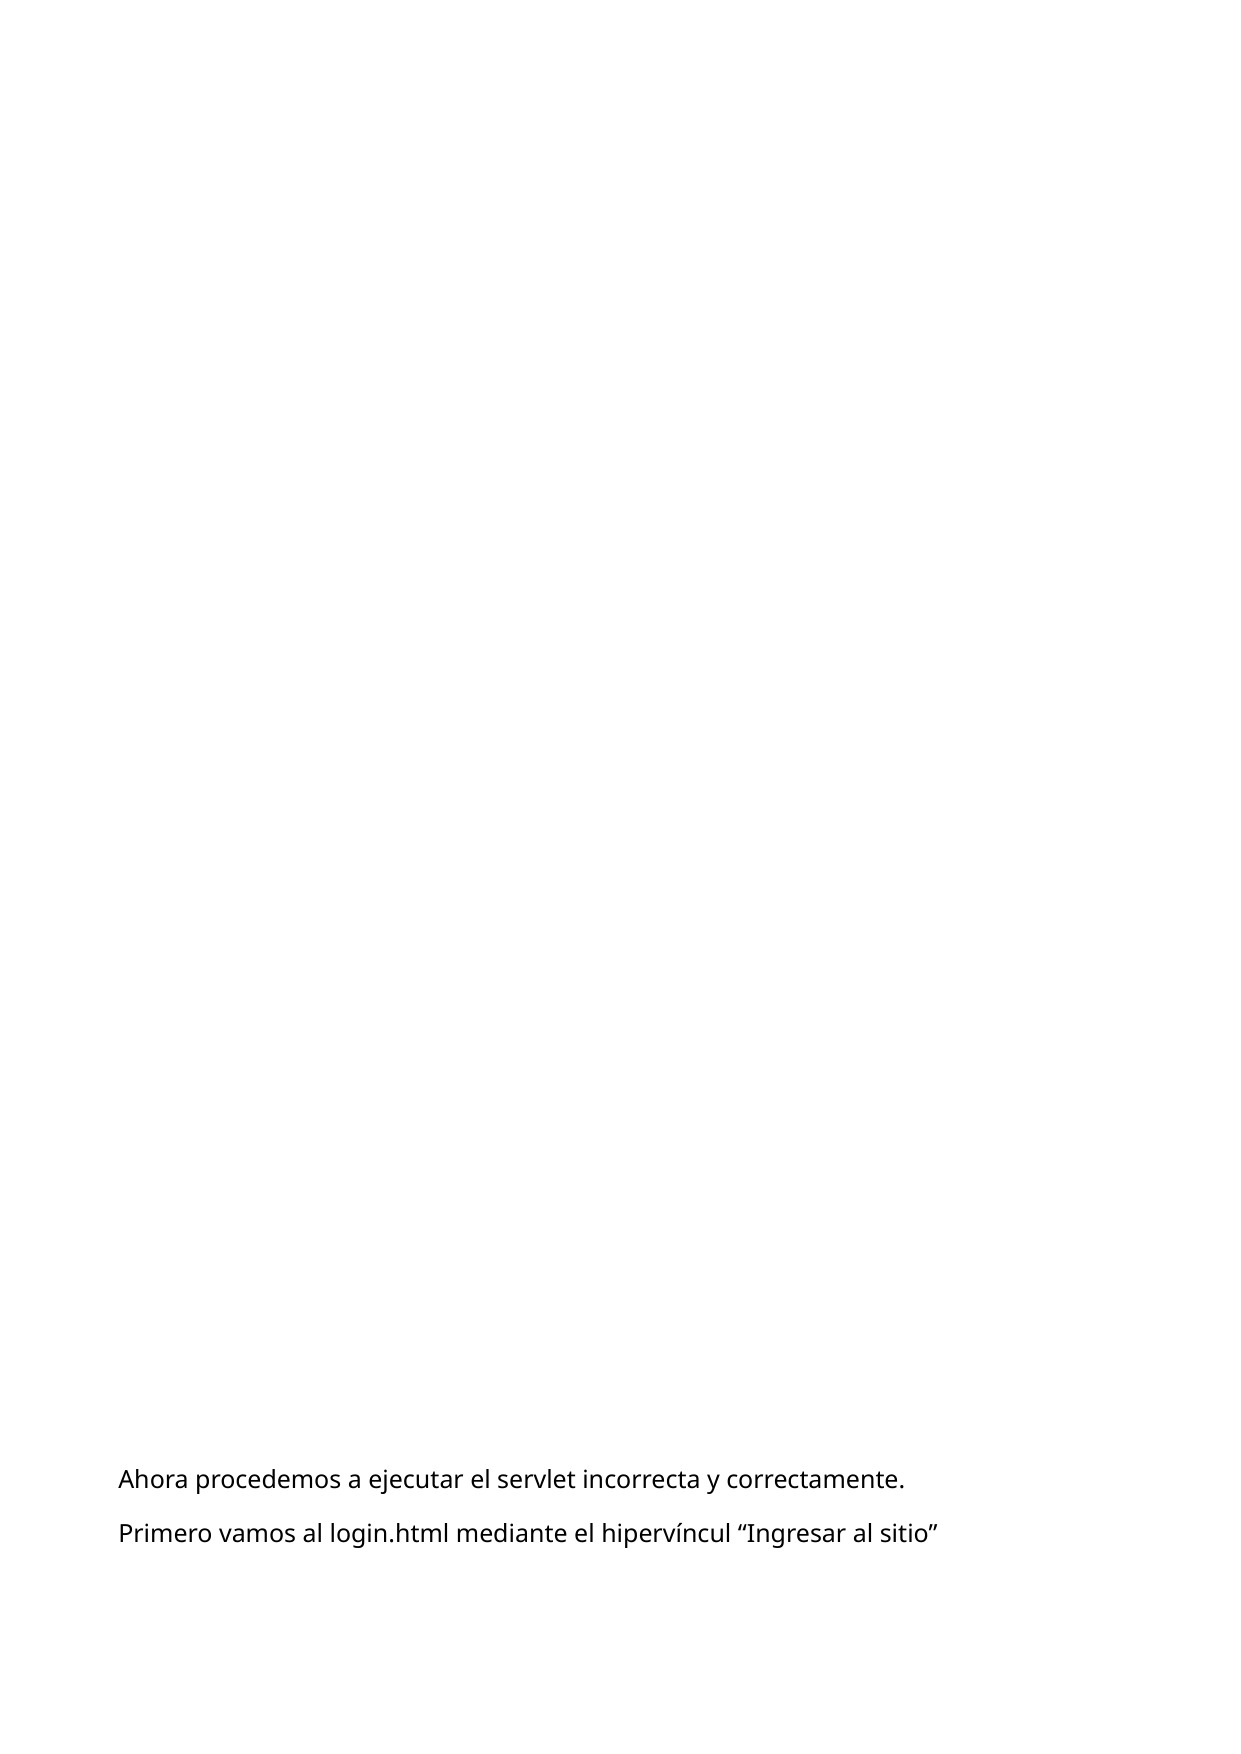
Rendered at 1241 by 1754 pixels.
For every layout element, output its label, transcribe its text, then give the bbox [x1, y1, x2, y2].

text Primero vamos al login.html mediante el hipervíncul “Ingresar al sitio” [118, 1516, 1122, 1550]
text Ahora procedemos a ejecutar el servlet incorrecta y correctamente. [118, 1462, 1122, 1496]
